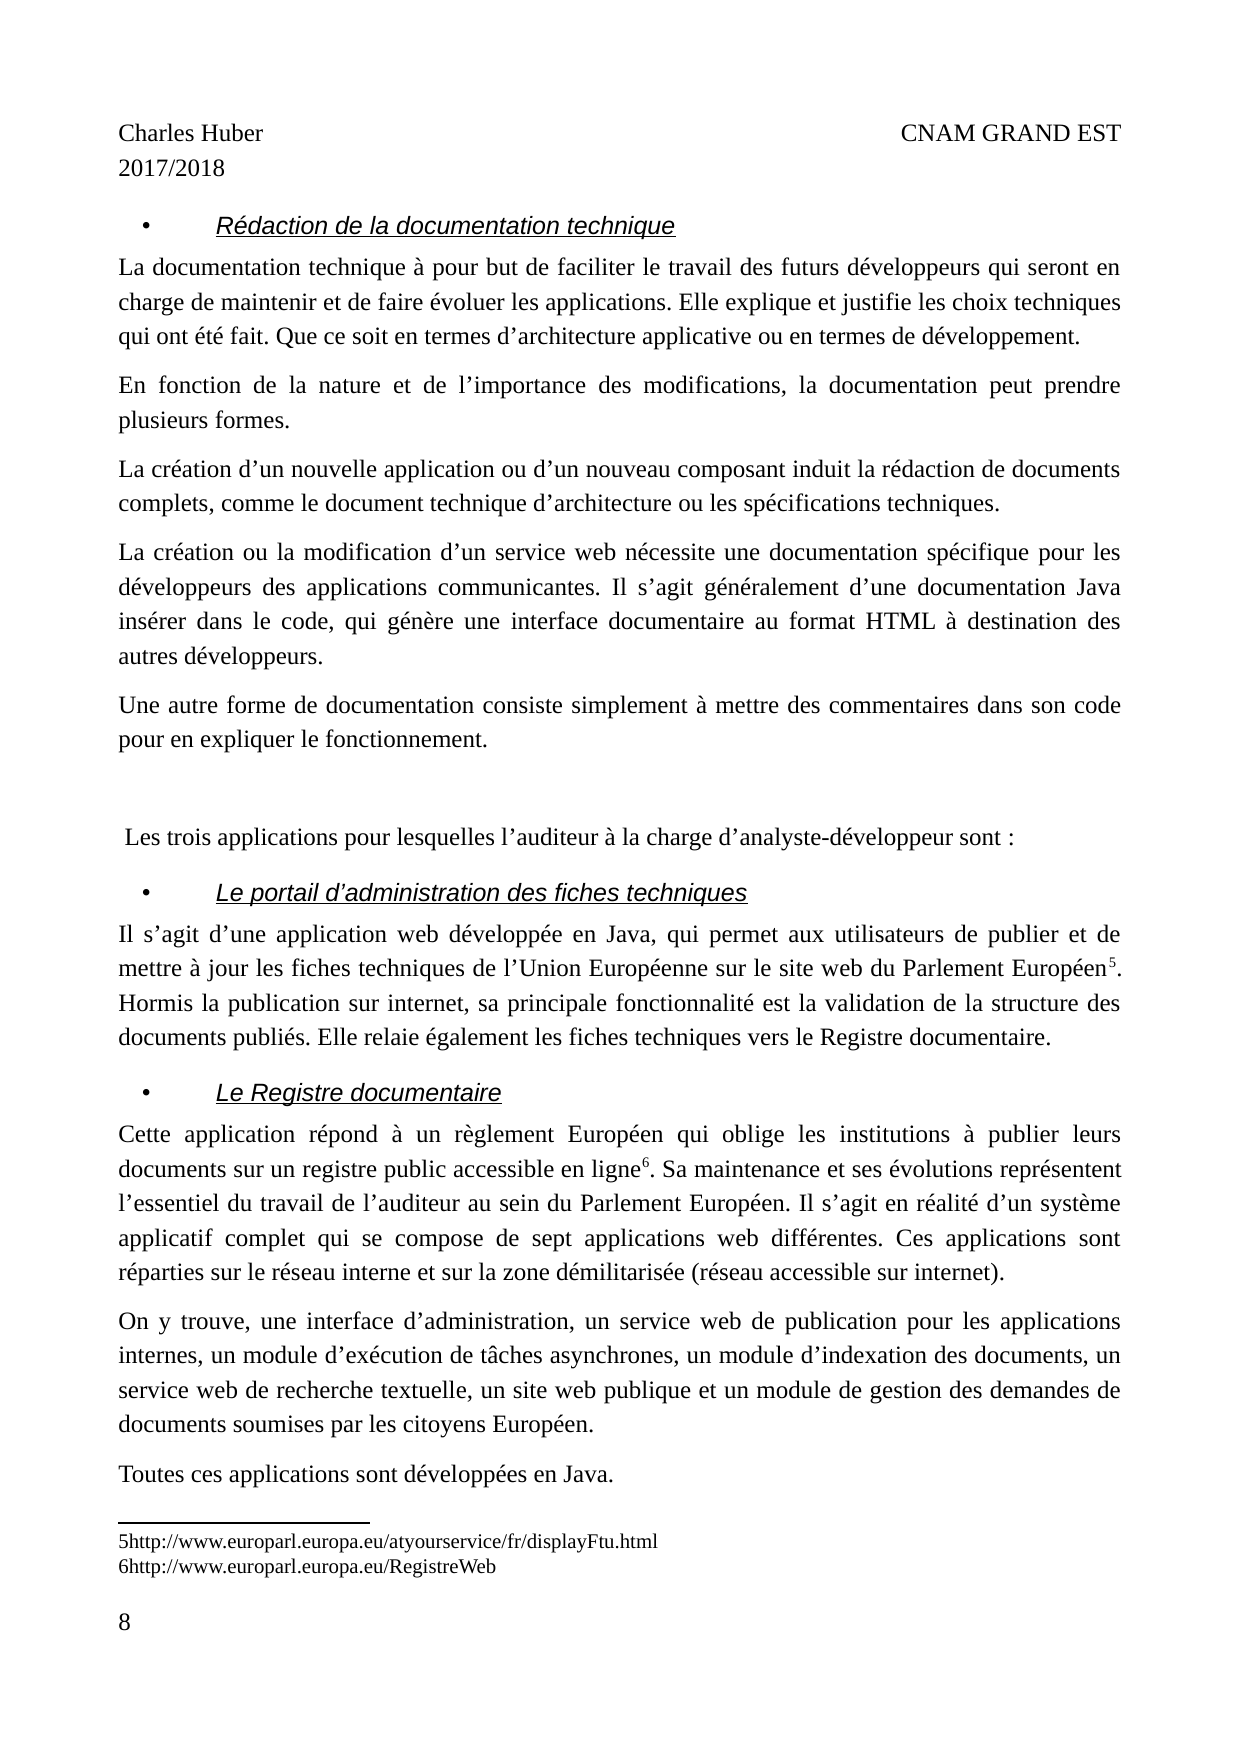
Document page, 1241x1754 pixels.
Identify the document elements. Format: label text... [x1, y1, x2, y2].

text On y trouve, une interface d’administration, un service web de publication pour les applications internes, un module d’exécution de tâches asynchrones, un module d’indexation des documents, un service web de recherche textuelle, un site web publique et un module de gestion des demandes de documents soumises par les citoyens Européen. [118, 1306, 1122, 1438]
text La création d’un nouvelle application ou d’un nouveau composant induit la rédaction de documents complets, comme le document technique d’architecture ou les spécifications techniques. [118, 454, 1122, 517]
text http://www.europarl.europa.eu/atyourservice/fr/displayFtu.html [118, 1529, 1122, 1553]
text La documentation technique à pour but de faciliter le travail des futurs développeurs qui seront en charge de maintenir et de faire évoluer les applications. Elle explique et justifie les choix techniques qui ont été fait. Que ce soit en termes d’architecture applicative ou en termes de développement. [118, 252, 1122, 350]
text Il s’agit d’une application web développée en Java, qui permet aux utilisateurs de publier et de mettre à jour les fiches techniques de l’Union Européenne sur le site web du Parlement Européen. Hormis la publication sur internet, sa principale fonctionnalité est la validation de la structure des documents publiés. Elle relaie également les fiches techniques vers le Registre documentaire. [118, 919, 1122, 1051]
text Une autre forme de documentation consiste simplement à mettre des commentaires dans son code pour en expliquer le fonctionnement. [118, 690, 1122, 753]
text Les trois applications pour lesquelles l’auditeur à la charge d’analyste-développeur sont : [118, 822, 1122, 851]
text Toutes ces applications sont développées en Java. [118, 1459, 1122, 1487]
text En fonction de la nature et de l’importance des modifications, la documentation peut prendre plusieurs formes. [118, 370, 1122, 433]
subtitle Rédaction de la documentation technique [142, 211, 1122, 240]
text Cette application répond à un règlement Européen qui oblige les institutions à publier leurs documents sur un registre public accessible en ligne. Sa maintenance et ses évolutions représentent l’essentiel du travail de l’auditeur au sein du Parlement Européen. Il s’agit en réalité d’un système applicatif complet qui se compose de sept applications web différentes. Ces applications sont réparties sur le réseau interne et sur la zone démilitarisée (réseau accessible sur internet). [118, 1119, 1122, 1286]
subtitle Le Registre documentaire [142, 1078, 1122, 1107]
text http://www.europarl.europa.eu/RegistreWeb [118, 1553, 1122, 1578]
subtitle Le portail d’administration des fiches techniques [142, 878, 1122, 907]
text La création ou la modification d’un service web nécessite une documentation spécifique pour les développeurs des applications communicantes. Il s’agit généralement d’une documentation Java insérer dans le code, qui génère une interface documentaire au format HTML à destination des autres développeurs. [118, 537, 1122, 669]
